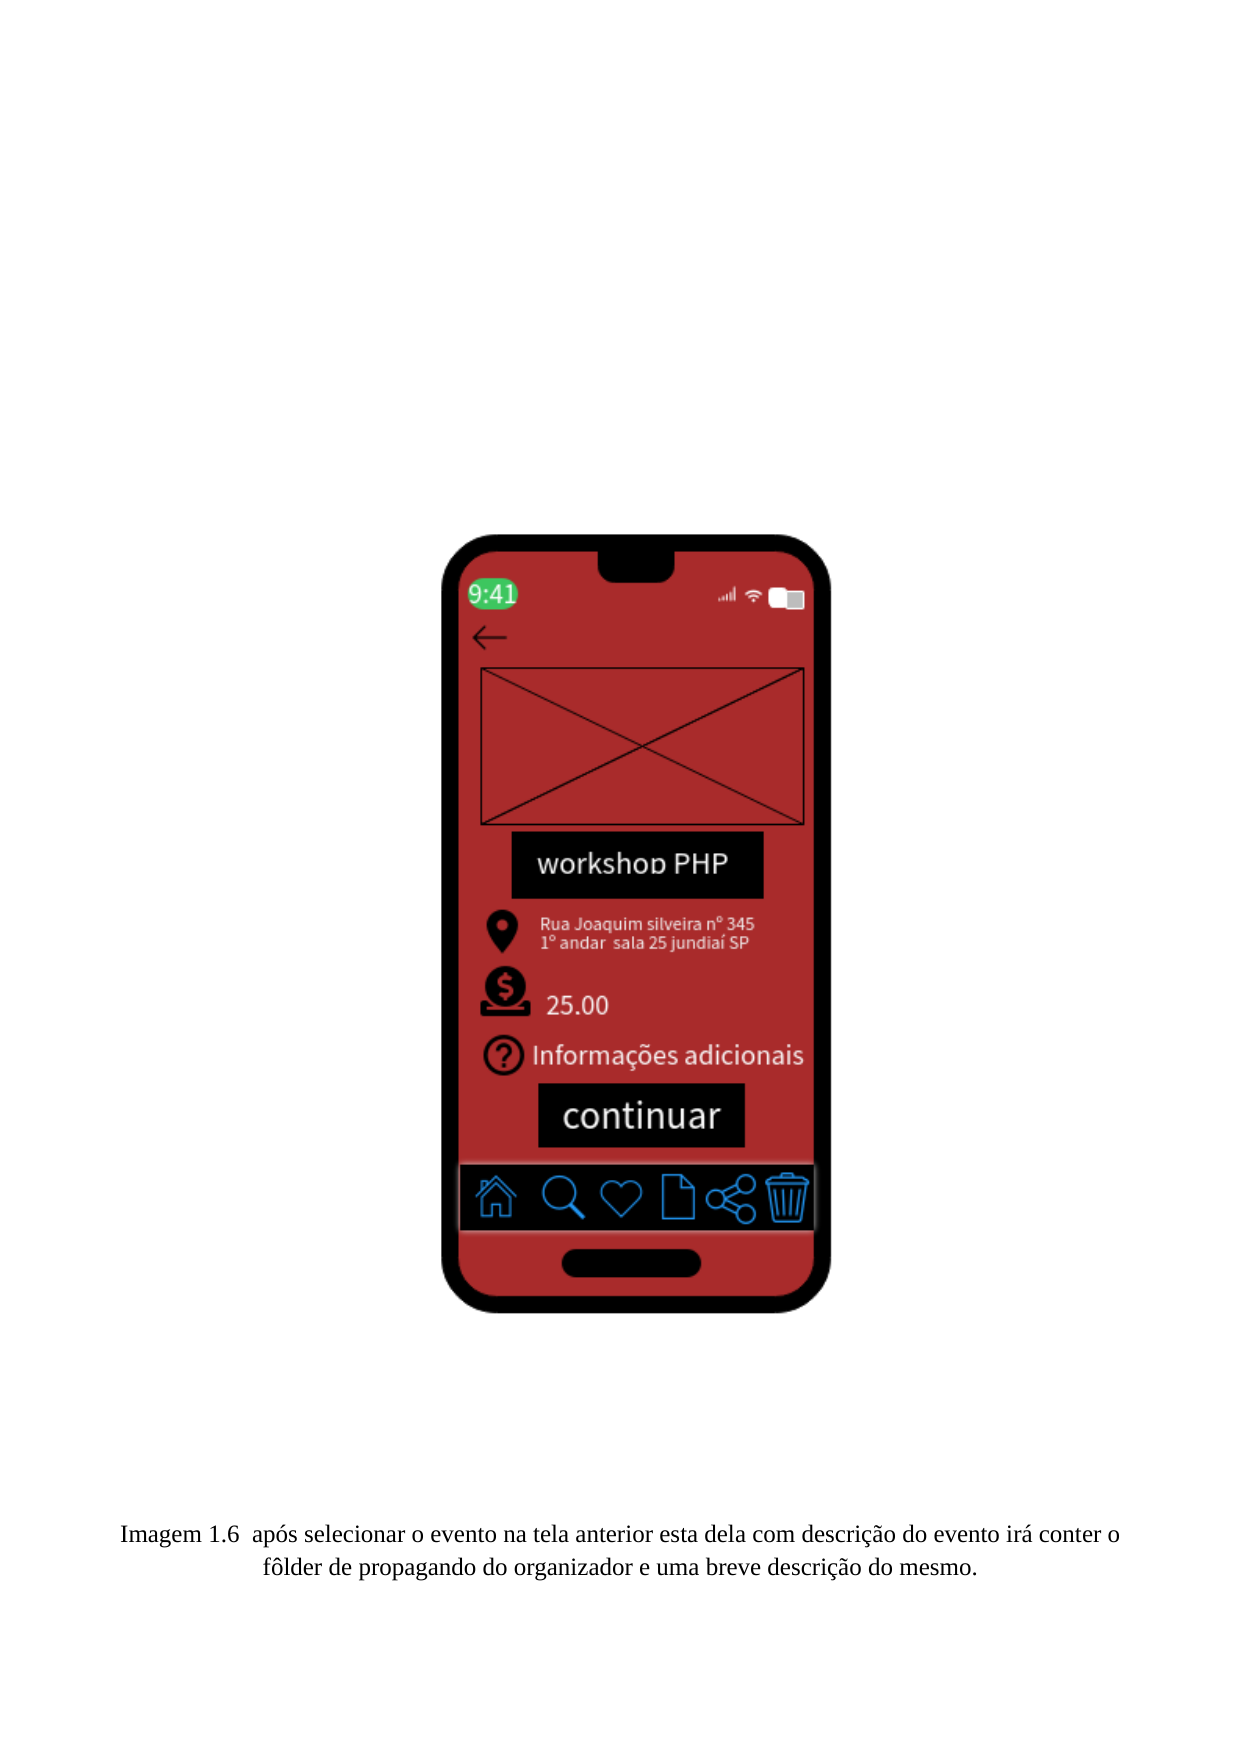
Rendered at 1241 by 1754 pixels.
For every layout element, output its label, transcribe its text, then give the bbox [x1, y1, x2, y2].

picture [332, 519, 908, 1484]
text Imagem 1.6 após selecionar o evento na tela anterior esta dela com descrição do evento irá conter o fôlder de propagando do organizador e uma breve descrição do mesmo. [118, 1519, 1122, 1581]
